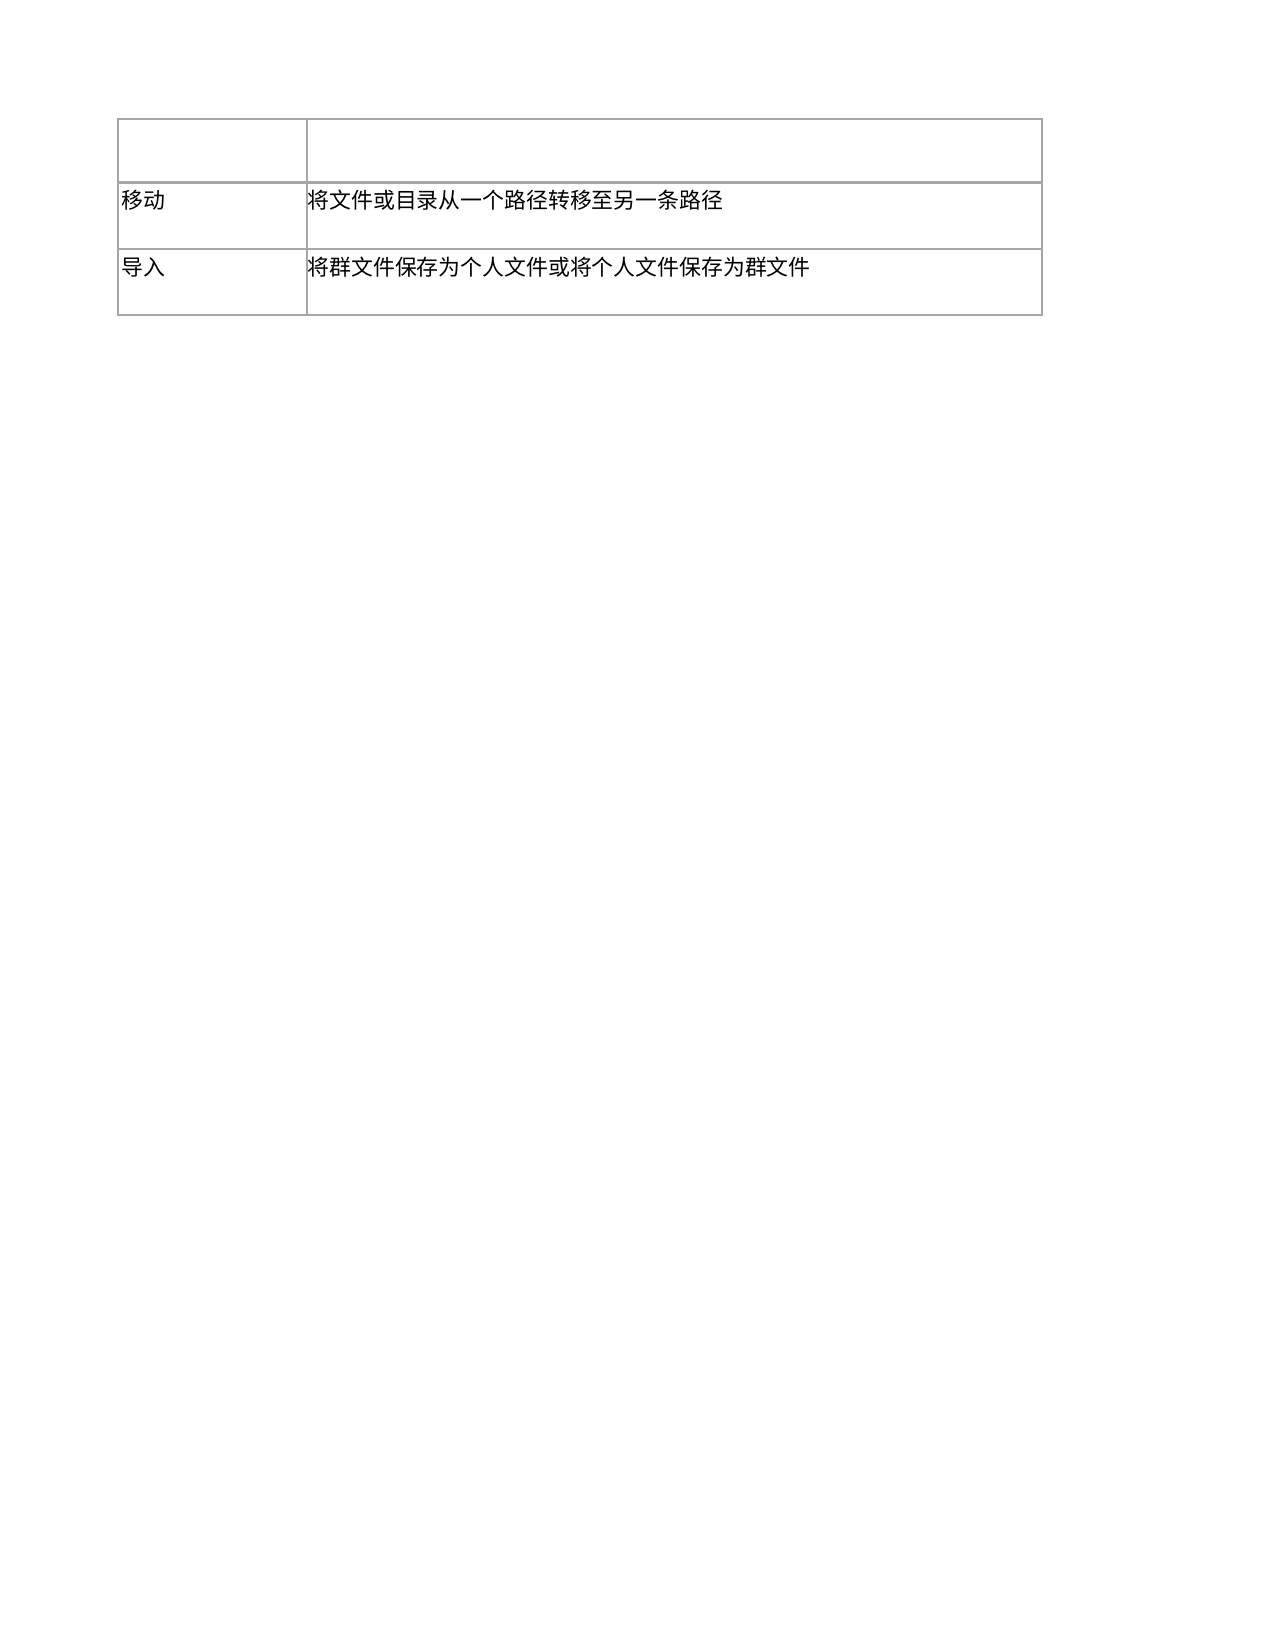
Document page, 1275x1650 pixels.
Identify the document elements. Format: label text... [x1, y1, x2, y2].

table_cell 将群文件保存为个人文件或将个人文件保存为群文件 [308, 250, 1041, 314]
table_cell 移动 [119, 184, 306, 247]
table_cell [308, 120, 1041, 181]
table_cell [119, 120, 306, 181]
table_cell 导入 [119, 250, 306, 314]
table_cell 将文件或目录从一个路径转移至另一条路径 [308, 184, 1041, 247]
